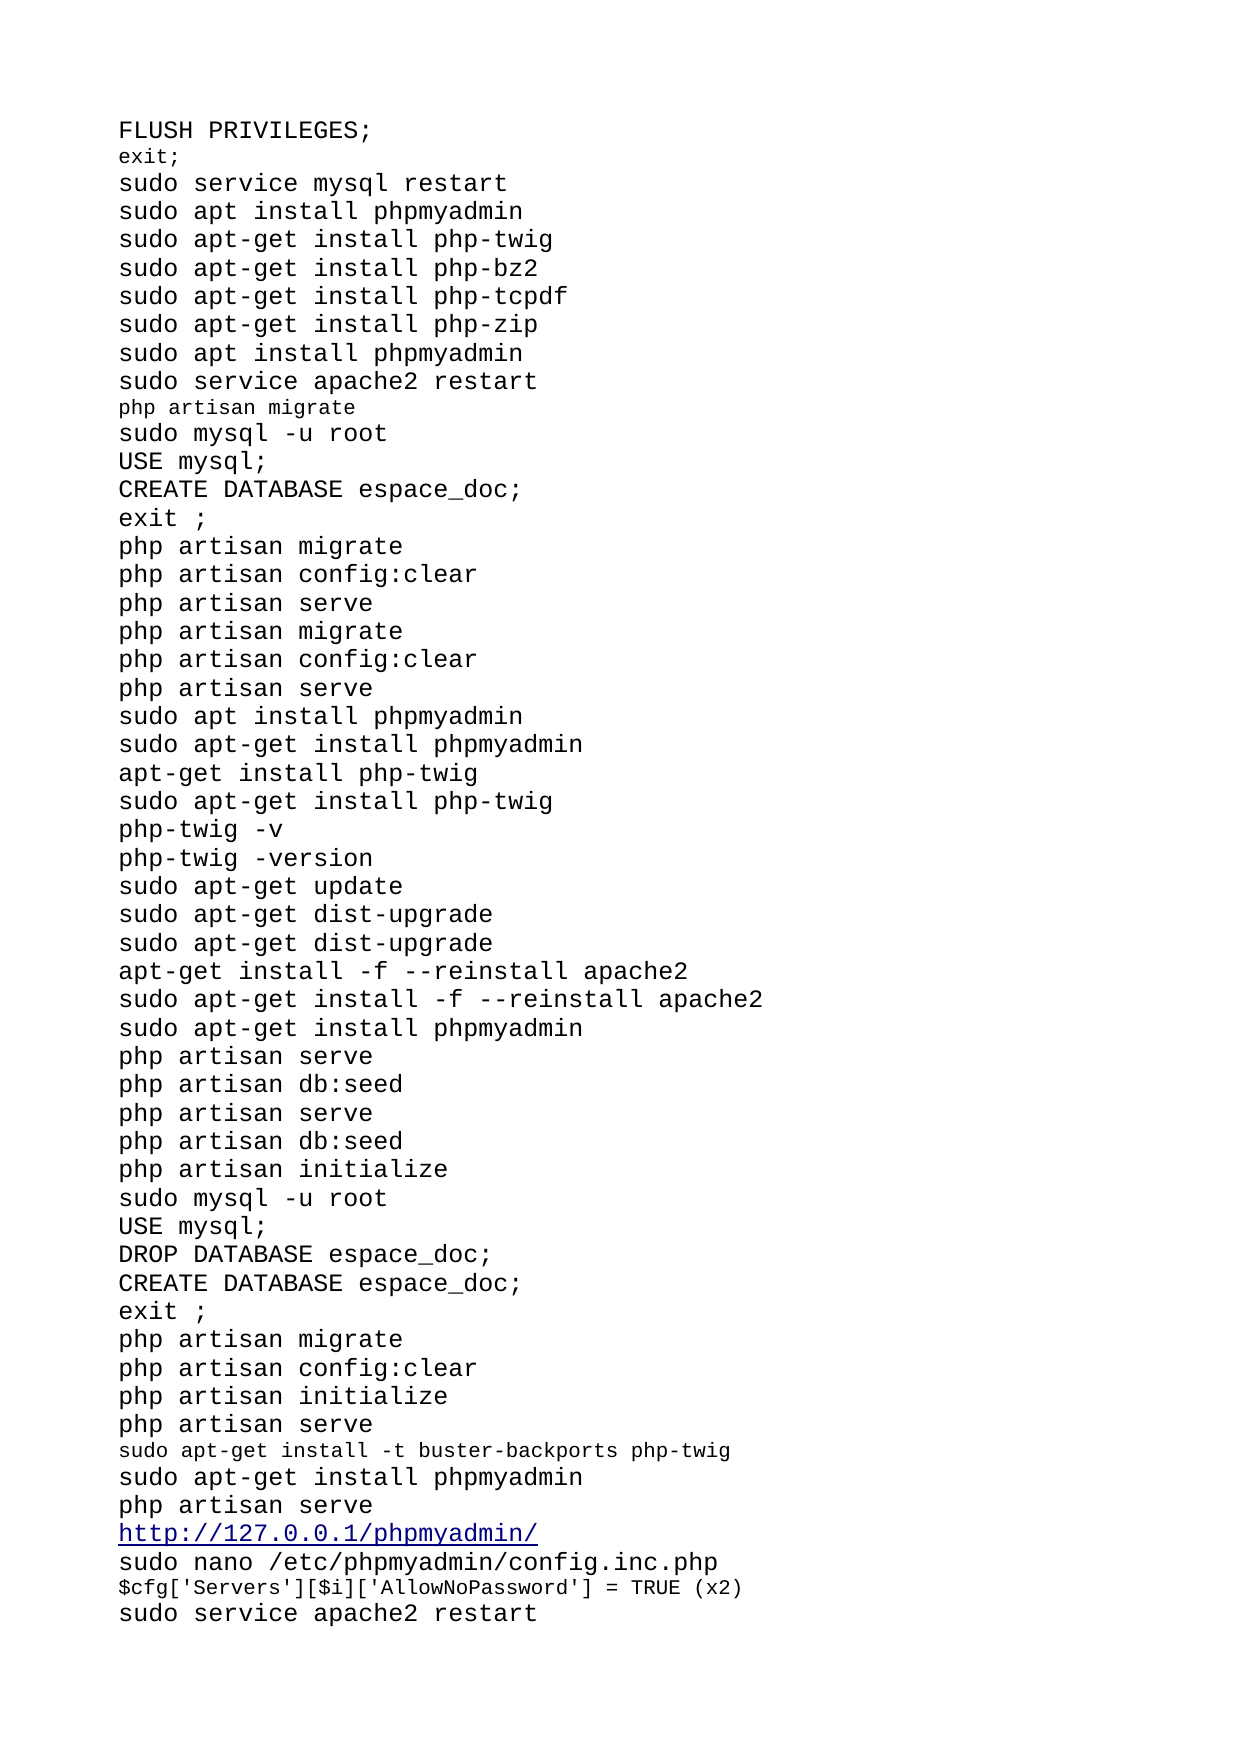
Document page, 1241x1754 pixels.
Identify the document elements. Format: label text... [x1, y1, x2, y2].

text sudo nano /etc/phpmyadmin/config.inc.php [118, 1549, 1122, 1577]
text exit ; [118, 505, 1122, 534]
text USE mysql; [118, 449, 1122, 477]
text sudo mysql -u root [118, 420, 1122, 449]
text sudo apt-get install php-twig [118, 789, 1122, 817]
text exit ; [118, 1299, 1122, 1327]
text CREATE DATABASE espace_doc; [118, 477, 1122, 505]
text sudo apt install phpmyadmin [118, 340, 1122, 368]
text php artisan initialize [118, 1157, 1122, 1185]
text $cfg['Servers'][$i]['AllowNoPassword'] = TRUE (x2) [118, 1577, 1122, 1601]
text php artisan db:seed [118, 1129, 1122, 1157]
text apt-get install php-twig [118, 760, 1122, 789]
text php artisan serve [118, 1100, 1122, 1129]
text php-twig -v [118, 817, 1122, 845]
text php artisan config:clear [118, 562, 1122, 590]
text php artisan migrate [118, 397, 1122, 420]
text php artisan migrate [118, 1327, 1122, 1355]
text php artisan serve [118, 590, 1122, 619]
text sudo apt-get install phpmyadmin [118, 1015, 1122, 1044]
text php artisan config:clear [118, 647, 1122, 675]
text sudo apt install phpmyadmin [118, 198, 1122, 227]
text php artisan initialize [118, 1384, 1122, 1412]
text php artisan migrate [118, 534, 1122, 562]
text sudo service mysql restart [118, 170, 1122, 198]
text sudo apt-get update [118, 874, 1122, 902]
text php-twig -version [118, 845, 1122, 874]
text sudo apt-get install -t buster-backports php-twig [118, 1440, 1122, 1464]
text sudo mysql -u root [118, 1185, 1122, 1214]
text apt-get install -f --reinstall apache2 [118, 959, 1122, 987]
text php artisan serve [118, 1044, 1122, 1072]
text sudo apt-get install phpmyadmin [118, 732, 1122, 760]
text php artisan serve [118, 1492, 1122, 1521]
text php artisan config:clear [118, 1355, 1122, 1384]
text sudo apt-get dist-upgrade [118, 930, 1122, 959]
text USE mysql; [118, 1214, 1122, 1242]
text sudo apt-get install php-twig [118, 227, 1122, 255]
text sudo apt-get install php-tcpdf [118, 283, 1122, 312]
text sudo apt install phpmyadmin [118, 704, 1122, 732]
text sudo apt-get install -f --reinstall apache2 [118, 987, 1122, 1015]
text CREATE DATABASE espace_doc; [118, 1270, 1122, 1299]
text FLUSH PRIVILEGES; [118, 118, 1122, 146]
text php artisan serve [118, 1412, 1122, 1440]
text sudo apt-get install phpmyadmin [118, 1464, 1122, 1492]
text php artisan migrate [118, 619, 1122, 647]
text exit; [118, 146, 1122, 170]
text php artisan db:seed [118, 1072, 1122, 1100]
text sudo service apache2 restart [118, 368, 1122, 397]
text sudo service apache2 restart [118, 1601, 1122, 1629]
text php artisan serve [118, 675, 1122, 704]
text sudo apt-get install php-bz2 [118, 255, 1122, 283]
text http://127.0.0.1/phpmyadmin/ [118, 1521, 1122, 1549]
text sudo apt-get dist-upgrade [118, 902, 1122, 930]
text sudo apt-get install php-zip [118, 312, 1122, 340]
text DROP DATABASE espace_doc; [118, 1242, 1122, 1270]
